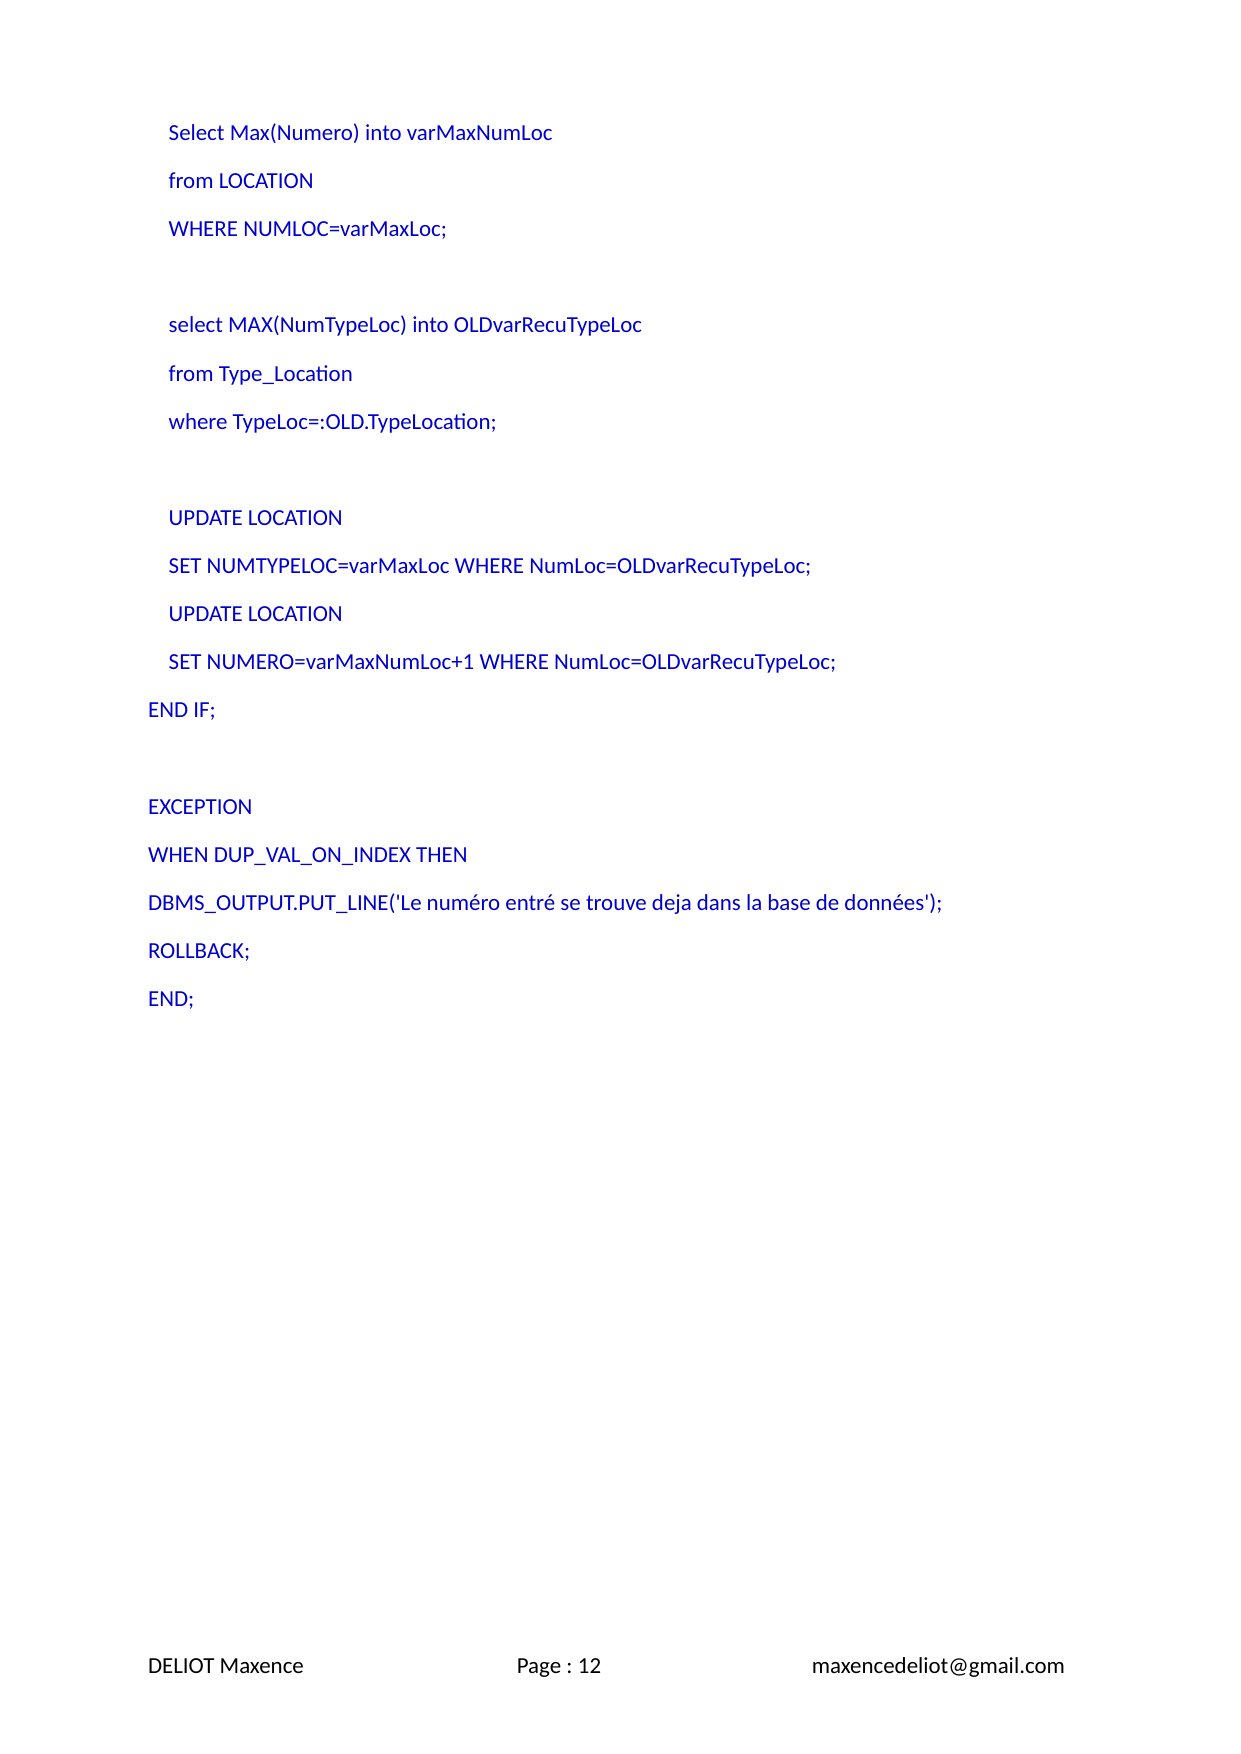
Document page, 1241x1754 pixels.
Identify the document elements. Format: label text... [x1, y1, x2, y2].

text END; [148, 984, 1093, 1012]
text WHEN DUP_VAL_ON_INDEX THEN [148, 840, 1093, 868]
text Select Max(Numero) into varMaxNumLoc [148, 118, 1093, 146]
text from Type_Location [148, 359, 1093, 387]
text from LOCATION [148, 166, 1093, 194]
text UPDATE LOCATION [148, 503, 1093, 531]
text ROLLBACK; [148, 936, 1093, 964]
text SET NUMTYPELOC=varMaxLoc WHERE NumLoc=OLDvarRecuTypeLoc; [148, 551, 1093, 579]
text DBMS_OUTPUT.PUT_LINE('Le numéro entré se trouve deja dans la base de données'); [148, 888, 1093, 916]
text where TypeLoc=:OLD.TypeLocation; [148, 407, 1093, 435]
text END IF; [148, 696, 1093, 724]
text WHERE NUMLOC=varMaxLoc; [148, 214, 1093, 242]
text SET NUMERO=varMaxNumLoc+1 WHERE NumLoc=OLDvarRecuTypeLoc; [148, 647, 1093, 676]
text EXCEPTION [148, 792, 1093, 820]
text select MAX(NumTypeLoc) into OLDvarRecuTypeLoc [148, 311, 1093, 339]
text UPDATE LOCATION [148, 599, 1093, 627]
